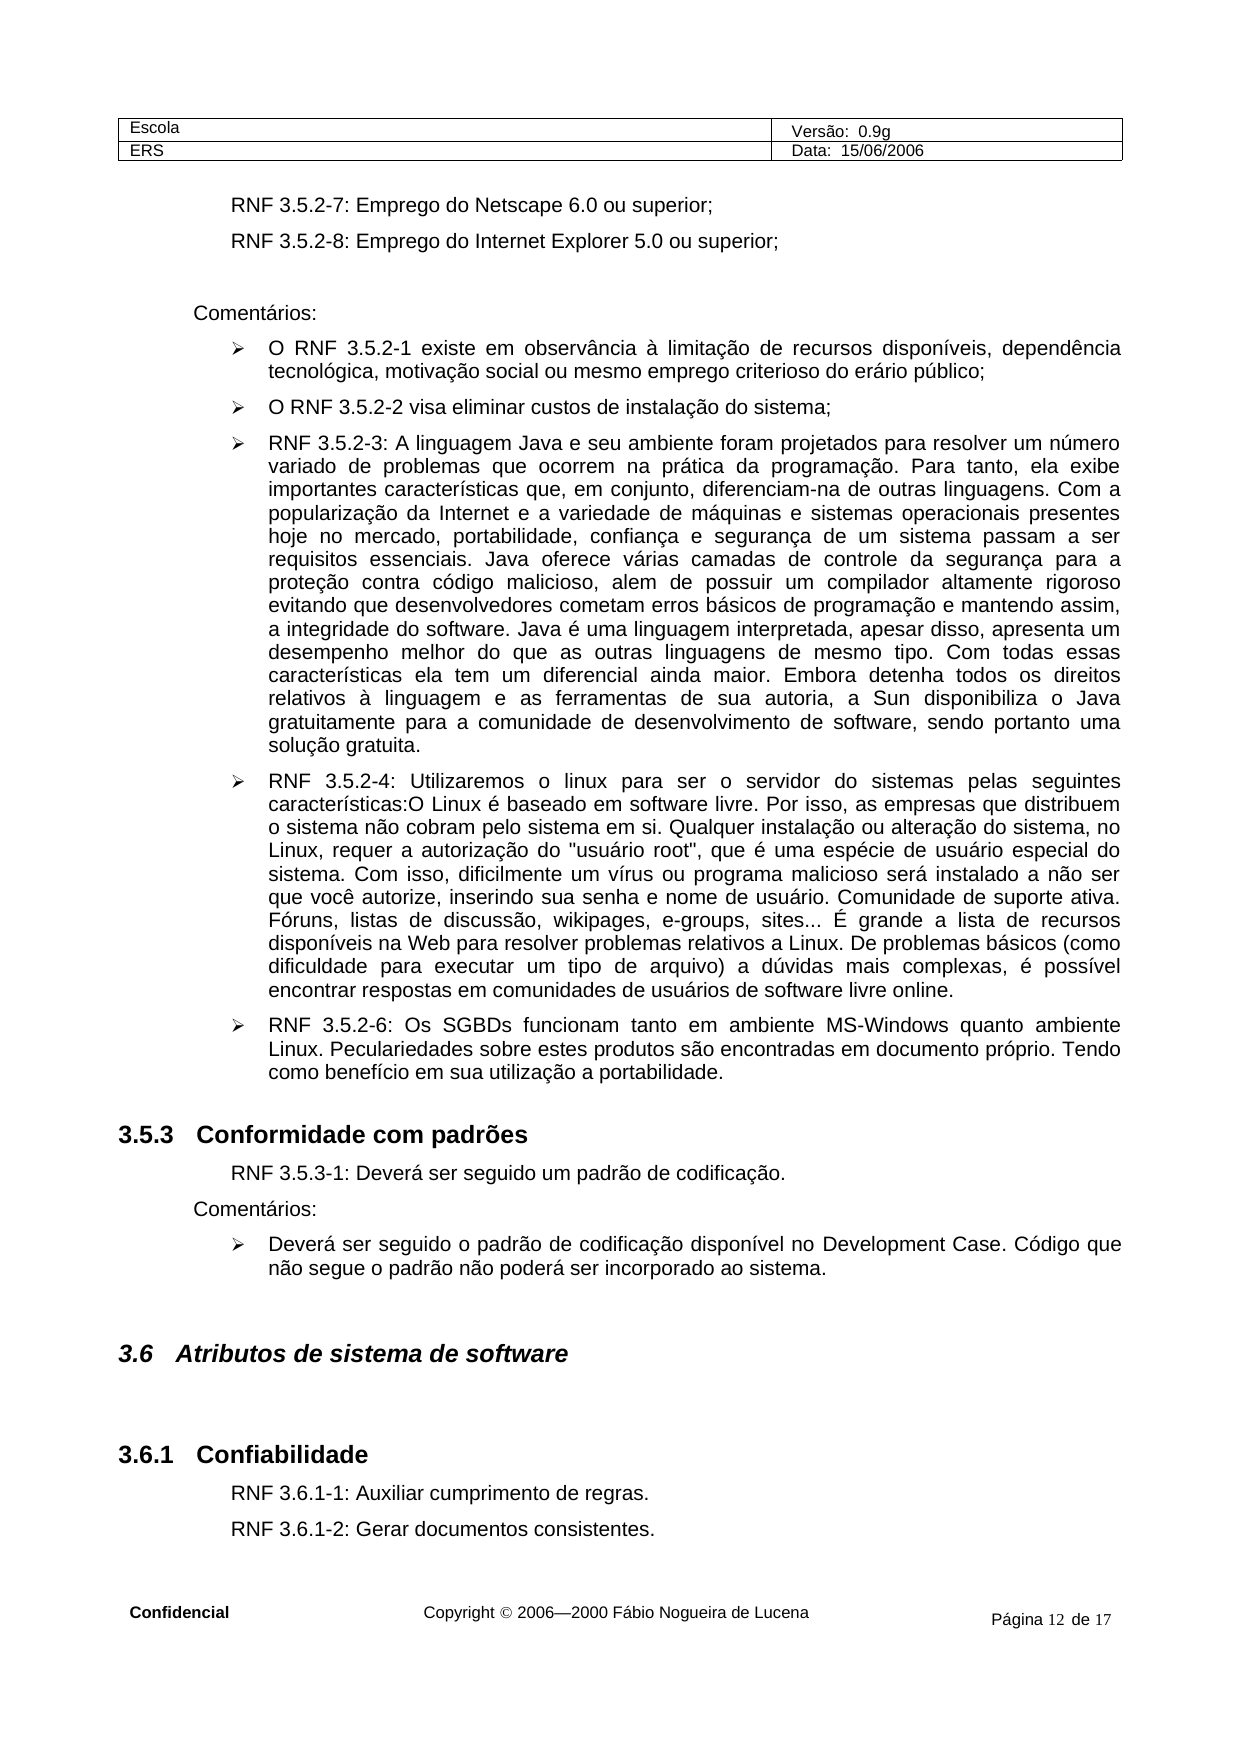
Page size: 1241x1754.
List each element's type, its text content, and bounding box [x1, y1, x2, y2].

subtitle Atributos de sistema de software [118, 1340, 1122, 1368]
list Emprego do Internet Explorer 5.0 ou superior; [231, 229, 1122, 253]
list RNF 3.5.2-4: Utilizaremos o linux para ser o servidor do sistemas pelas seguintes características:O Linux é baseado em software livre. Por isso, as empresas que distribuem o sistema não cobram pelo sistema em si. Qualquer instalação ou alteração do sistema, no Linux, requer a autorização do "usuário root", que é uma espécie de usuário especial do sistema. Com isso, dificilmente um vírus ou programa malicioso será instalado a não ser que você autorize, inserindo sua senha e nome de usuário. Comunidade de suporte ativa. Fóruns, listas de discussão, wikipages, e-groups, sites... É grande a lista de recursos disponíveis na Web para resolver problemas relativos a Linux. De problemas básicos (como dificuldade para executar um tipo de arquivo) a dúvidas mais complexas, é possível encontrar respostas em comunidades de usuários de software livre online. [231, 769, 1122, 1001]
list Auxiliar cumprimento de regras. [231, 1482, 1122, 1505]
subtitle Confiabilidade [118, 1441, 1122, 1469]
list RNF 3.5.2-6: Os SGBDs funcionam tanto em ambiente MS-Windows quanto ambiente Linux. Peculariedades sobre estes produtos são encontradas em documento próprio. Tendo como benefício em sua utilização a portabilidade. [231, 1014, 1122, 1084]
list Emprego do Netscape 6.0 ou superior; [231, 194, 1122, 217]
list O RNF 3.5.2-2 visa eliminar custos de instalação do sistema; [231, 396, 1122, 419]
list Deverá ser seguido o padrão de codificação disponível no Development Case. Código que não segue o padrão não poderá ser incorporado ao sistema. [231, 1233, 1122, 1279]
list Gerar documentos consistentes. [231, 1517, 1122, 1541]
list RNF 3.5.2-3: A linguagem Java e seu ambiente foram projetados para resolver um número variado de problemas que ocorrem na prática da programação. Para tanto, ela exibe importantes características que, em conjunto, diferenciam-na de outras linguagens. Com a popularização da Internet e a variedade de máquinas e sistemas operacionais presentes hoje no mercado, portabilidade, confiança e segurança de um sistema passam a ser requisitos essenciais. Java oferece várias camadas de controle da segurança para a proteção contra código malicioso, alem de possuir um compilador altamente rigoroso evitando que desenvolvedores cometam erros básicos de programação e mantendo assim, a integridade do software. Java é uma linguagem interpretada, apesar disso, apresenta um desempenho melhor do que as outras linguagens de mesmo tipo. Com todas essas características ela tem um diferencial ainda maior. Embora detenha todos os direitos relativos à linguagem e as ferramentas de sua autoria, a Sun disponibiliza o Java gratuitamente para a comunidade de desenvolvimento de software, sendo portanto uma solução gratuita. [231, 431, 1122, 757]
list Deverá ser seguido um padrão de codificação. [231, 1162, 1122, 1185]
subtitle Conformidade com padrões [118, 1121, 1122, 1149]
text Comentários: [193, 301, 1122, 324]
text Comentários: [193, 1197, 1122, 1221]
list O RNF 3.5.2-1 existe em observância à limitação de recursos disponíveis, dependência tecnológica, motivação social ou mesmo emprego criterioso do erário público; [231, 337, 1122, 383]
